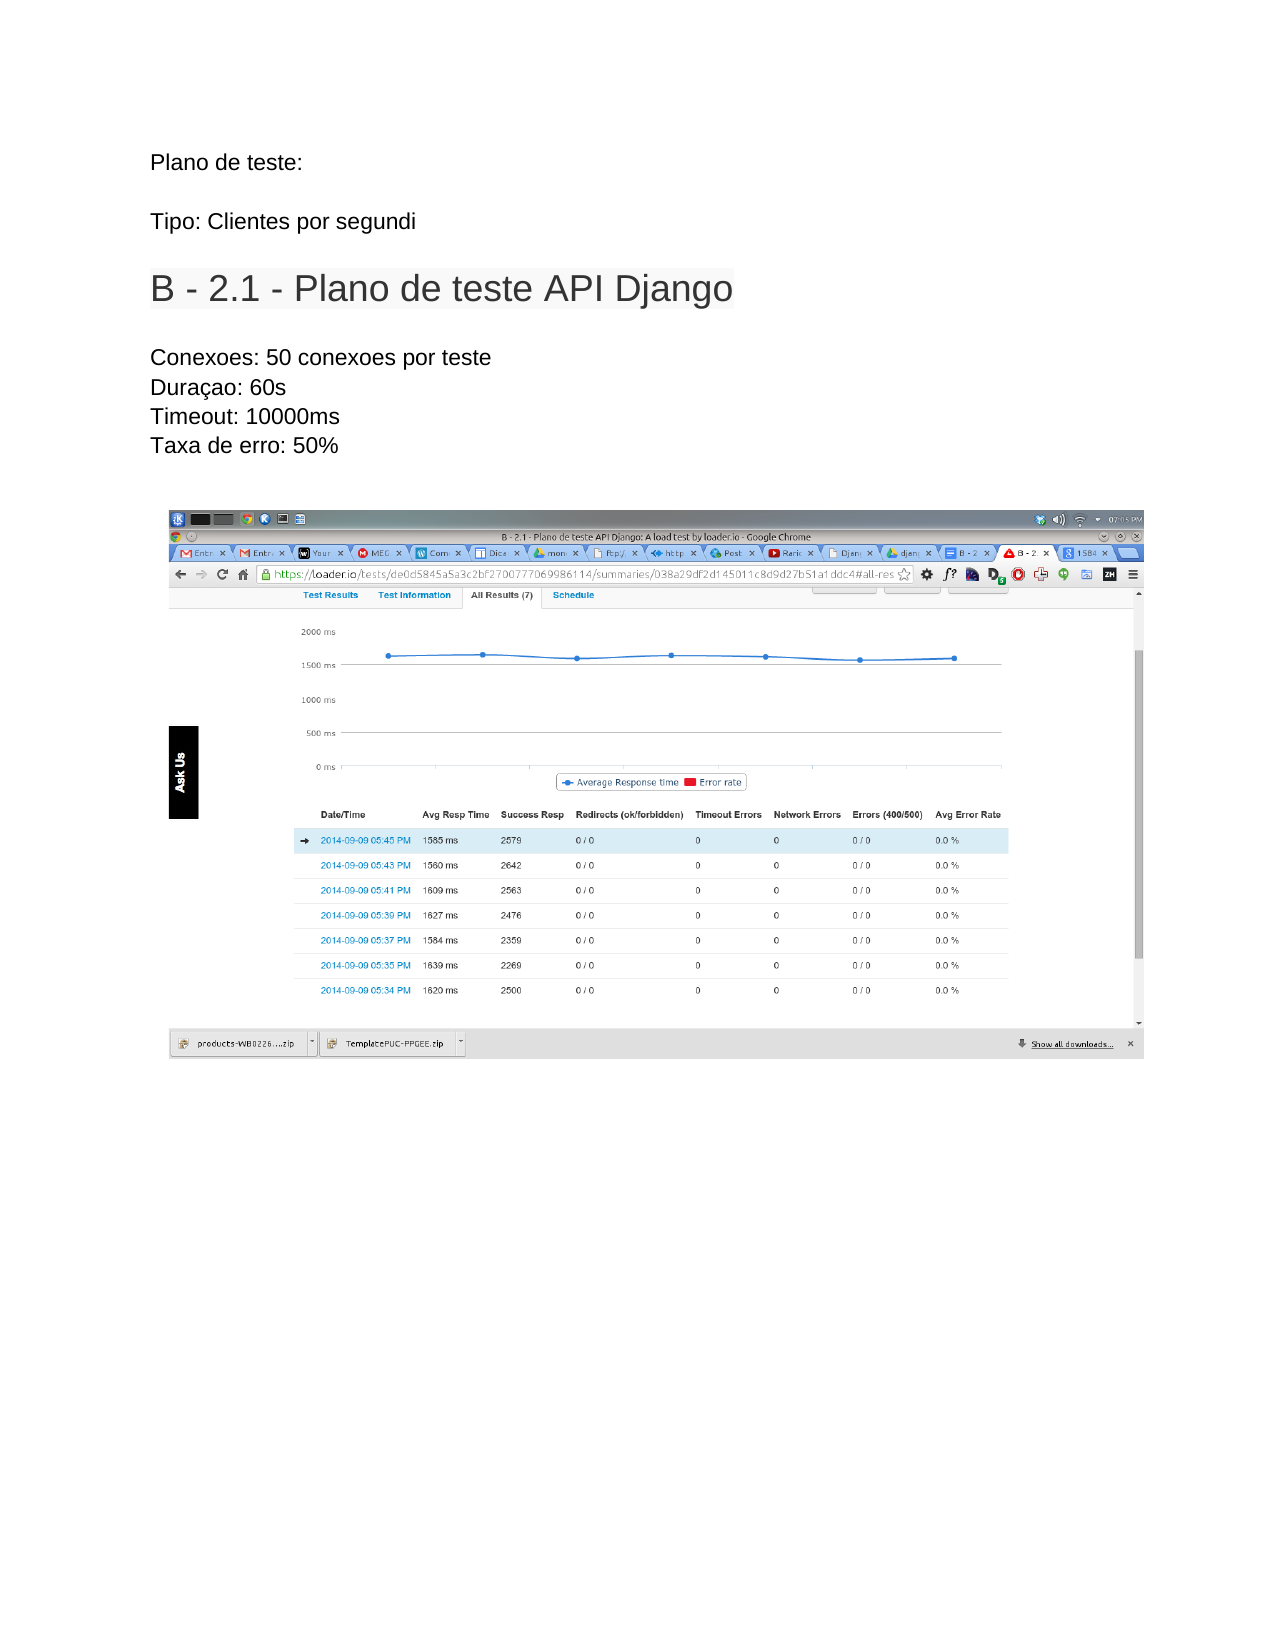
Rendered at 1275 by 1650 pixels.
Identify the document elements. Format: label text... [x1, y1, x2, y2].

text Plano de teste: [150, 150, 1125, 176]
picture [168, 510, 1144, 1059]
text Duraçao: 60s [150, 374, 1125, 400]
text Taxa de erro: 50% [150, 433, 1125, 459]
text B - 2.1 - Plano de teste API Django [150, 267, 1125, 309]
text Tipo: Clientes por segundi [150, 209, 1125, 234]
text Conexoes: 50 conexoes por teste [150, 345, 1125, 371]
text Timeout: 10000ms [150, 404, 1125, 429]
